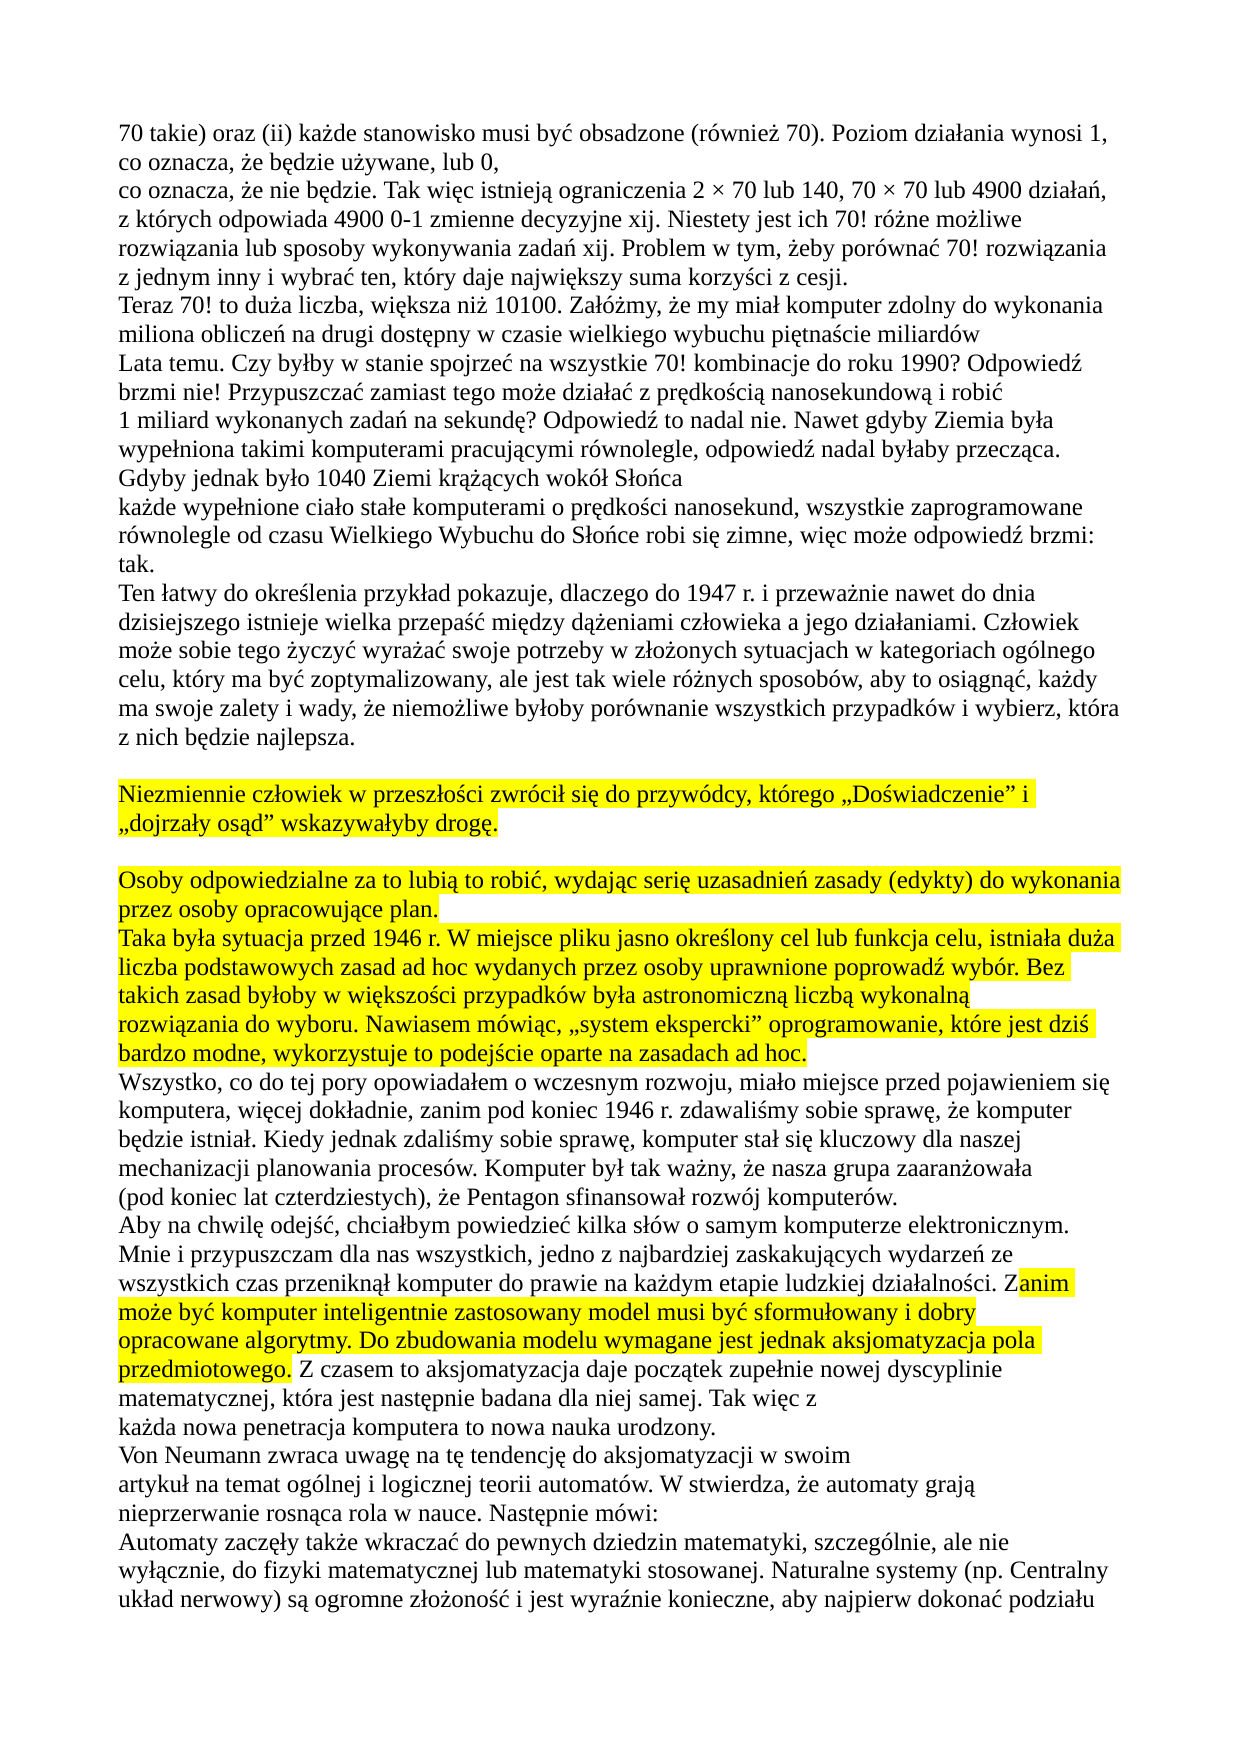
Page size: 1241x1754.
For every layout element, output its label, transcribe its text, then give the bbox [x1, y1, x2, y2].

text opracowane algorytmy. Do zbudowania modelu wymagane jest jednak aksjomatyzacja pola przedmiotowego. Z czasem to aksjomatyzacja daje początek zupełnie nowej dyscyplinie matematycznej, która jest następnie badana dla niej samej. Tak więc z [118, 1326, 1122, 1412]
text Niezmiennie człowiek w przeszłości zwrócił się do przywódcy, którego „Doświadczenie” i „dojrzały osąd” wskazywałyby drogę. [118, 779, 1122, 837]
text Lata temu. Czy byłby w stanie spojrzeć na wszystkie 70! kombinacje do roku 1990? Odpowiedź brzmi nie! Przypuszczać zamiast tego może działać z prędkością nanosekundową i robić [118, 348, 1122, 406]
text Teraz 70! to duża liczba, większa niż 10100. Załóżmy, że my miał komputer zdolny do wykonania miliona obliczeń na drugi dostępny w czasie wielkiego wybuchu piętnaście miliardów [118, 291, 1122, 348]
text rozwiązania do wyboru. Nawiasem mówiąc, „system ekspercki” oprogramowanie, które jest dziś bardzo modne, wykorzystuje to podejście oparte na zasadach ad hoc. [118, 1009, 1122, 1067]
text Osoby odpowiedzialne za to lubią to robić, wydając serię uzasadnień zasady (edykty) do wykonania przez osoby opracowujące plan. [118, 866, 1122, 923]
text (pod koniec lat czterdziestych), że Pentagon sfinansował rozwój komputerów. [118, 1182, 1122, 1211]
text Ten łatwy do określenia przykład pokazuje, dlaczego do 1947 r. i przeważnie nawet do dnia dzisiejszego istnieje wielka przepaść między dążeniami człowieka a jego działaniami. Człowiek może sobie tego życzyć wyrażać swoje potrzeby w złożonych sytuacjach w kategoriach ogólnego celu, który ma być zoptymalizowany, ale jest tak wiele różnych sposobów, aby to osiągnąć, każdy ma swoje zalety i wady, że niemożliwe byłoby porównanie wszystkich przypadków i wybierz, która z nich będzie najlepsza. [118, 578, 1122, 751]
text 1 miliard wykonanych zadań na sekundę? Odpowiedź to nadal nie. Nawet gdyby Ziemia była wypełniona takimi komputerami pracującymi równolegle, odpowiedź nadal byłaby przecząca. Gdyby jednak było 1040 Ziemi krążących wokół Słońca [118, 406, 1122, 492]
text Wszystko, co do tej pory opowiadałem o wczesnym rozwoju, miało miejsce przed pojawieniem się komputera, więcej dokładnie, zanim pod koniec 1946 r. zdawaliśmy sobie sprawę, że komputer będzie istniał. Kiedy jednak zdaliśmy sobie sprawę, komputer stał się kluczowy dla naszej mechanizacji planowania procesów. Komputer był tak ważny, że nasza grupa zaaranżowała [118, 1067, 1122, 1182]
text artykuł na temat ogólnej i logicznej teorii automatów. W stwierdza, że ​​automaty grają nieprzerwanie rosnąca rola w nauce. Następnie mówi: [118, 1469, 1122, 1527]
text Automaty zaczęły także wkraczać do pewnych dziedzin matematyki, szczególnie, ale nie wyłącznie, do fizyki matematycznej lub matematyki stosowanej. Naturalne systemy (np. Centralny układ nerwowy) są ogromne złożoność i jest wyraźnie konieczne, aby najpierw dokonać podziału [118, 1527, 1122, 1613]
text Taka była sytuacja przed 1946 r. W miejsce pliku jasno określony cel lub funkcja celu, istniała duża liczba podstawowych zasad ad hoc wydanych przez osoby uprawnione poprowadź wybór. Bez takich zasad byłoby w większości przypadków była astronomiczną liczbą wykonalną [118, 923, 1122, 1009]
text każde wypełnione ciało stałe komputerami o prędkości nanosekund, wszystkie zaprogramowane równolegle od czasu Wielkiego Wybuchu do Słońce robi się zimne, więc może odpowiedź brzmi: tak. [118, 492, 1122, 578]
text 70 takie) oraz (ii) każde stanowisko musi być obsadzone (również 70). Poziom działania wynosi 1, co oznacza, że ​​będzie używane, lub 0, [118, 118, 1122, 176]
text każda nowa penetracja komputera to nowa nauka urodzony. [118, 1412, 1122, 1441]
text Von Neumann zwraca uwagę na tę tendencję do aksjomatyzacji w swoim [118, 1441, 1122, 1469]
text Aby na chwilę odejść, chciałbym powiedzieć kilka słów o samym komputerze elektronicznym. Mnie i przypuszczam dla nas wszystkich, jedno z najbardziej zaskakujących wydarzeń ze wszystkich czas przeniknął komputer do prawie na każdym etapie ludzkiej działalności. Zanim może być komputer inteligentnie zastosowany model musi być sformułowany i dobry [118, 1211, 1122, 1326]
text co oznacza, że ​​nie będzie. Tak więc istnieją ograniczenia 2 × 70 lub 140, 70 × 70 lub 4900 działań, z których odpowiada 4900 0-1 zmienne decyzyjne xij. Niestety jest ich 70! różne możliwe rozwiązania lub sposoby wykonywania zadań xij. Problem w tym, żeby porównać 70! rozwiązania z jednym inny i wybrać ten, który daje największy suma korzyści z cesji. [118, 176, 1122, 291]
